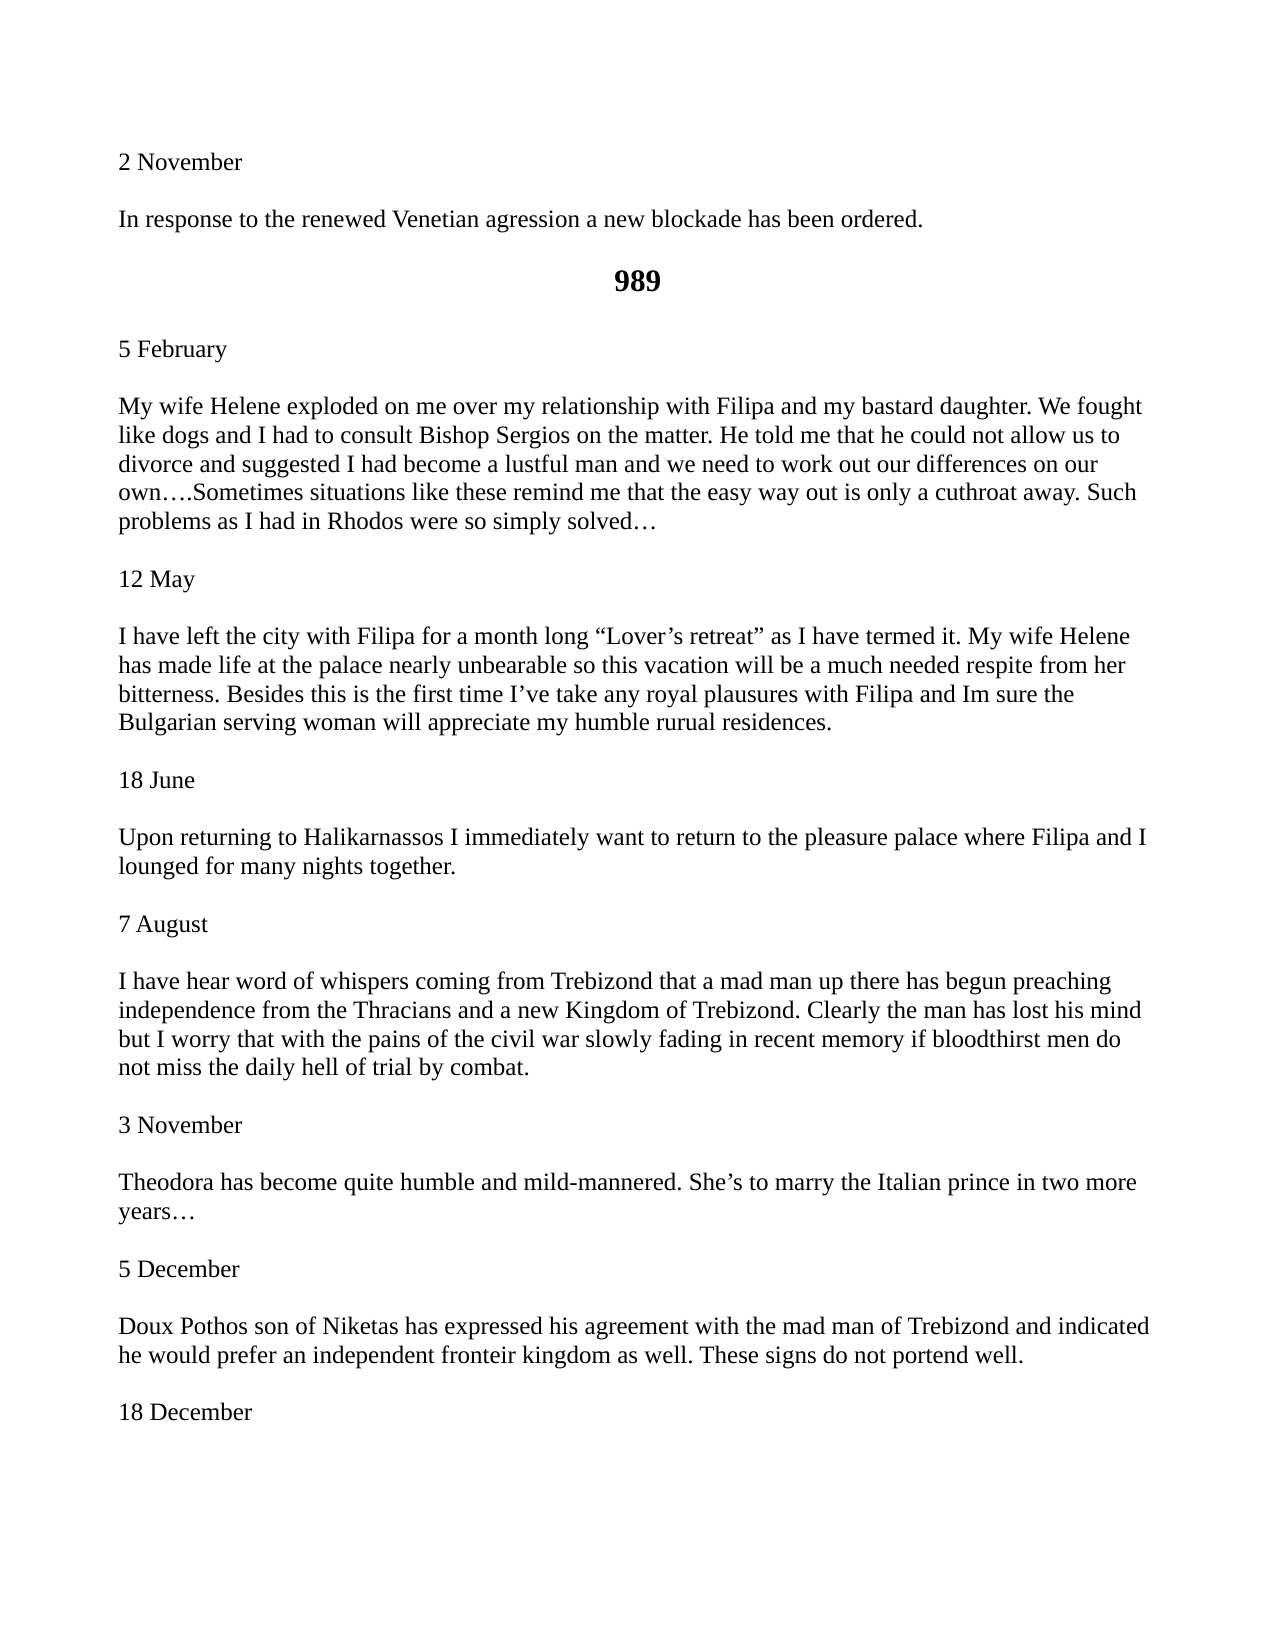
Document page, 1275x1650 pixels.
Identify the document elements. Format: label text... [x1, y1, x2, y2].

text Doux Pothos son of Niketas has expressed his agreement with the mad man of Trebizond and indicated he would prefer an independent fronteir kingdom as well. These signs do not portend well. [118, 1311, 1157, 1369]
text 3 November [118, 1110, 1157, 1139]
text 2 November [118, 147, 1157, 176]
text Theodora has become quite humble and mild-mannered. She’s to marry the Italian prince in two more years… [118, 1167, 1157, 1225]
text 12 May [118, 564, 1157, 592]
text 7 August [118, 909, 1157, 937]
text Upon returning to Halikarnassos I immediately want to return to the pleasure palace where Filipa and I lounged for many nights together. [118, 822, 1157, 880]
text 989 [118, 262, 1157, 298]
text 5 December [118, 1254, 1157, 1282]
text 5 February [118, 334, 1157, 362]
text 18 December [118, 1397, 1157, 1426]
text I have left the city with Filipa for a month long “Lover’s retreat” as I have termed it. My wife Helene has made life at the palace nearly unbearable so this vacation will be a much needed respite from her bitterness. Besides this is the first time I’ve take any royal plausures with Filipa and Im sure the Bulgarian serving woman will appreciate my humble rurual residences. [118, 621, 1157, 736]
text I have hear word of whispers coming from Trebizond that a mad man up there has begun preaching independence from the Thracians and a new Kingdom of Trebizond. Clearly the man has lost his mind but I worry that with the pains of the civil war slowly fading in recent memory if bloodthirst men do not miss the daily hell of trial by combat. [118, 966, 1157, 1081]
text In response to the renewed Venetian agression a new blockade has been ordered. [118, 176, 1157, 233]
text My wife Helene exploded on me over my relationship with Filipa and my bastard daughter. We fought like dogs and I had to consult Bishop Sergios on the matter. He told me that he could not allow us to divorce and suggested I had become a lustful man and we need to work out our differences on our own….Sometimes situations like these remind me that the easy way out is only a cuthroat away. Such problems as I had in Rhodos were so simply solved… [118, 391, 1157, 535]
text 18 June [118, 765, 1157, 794]
